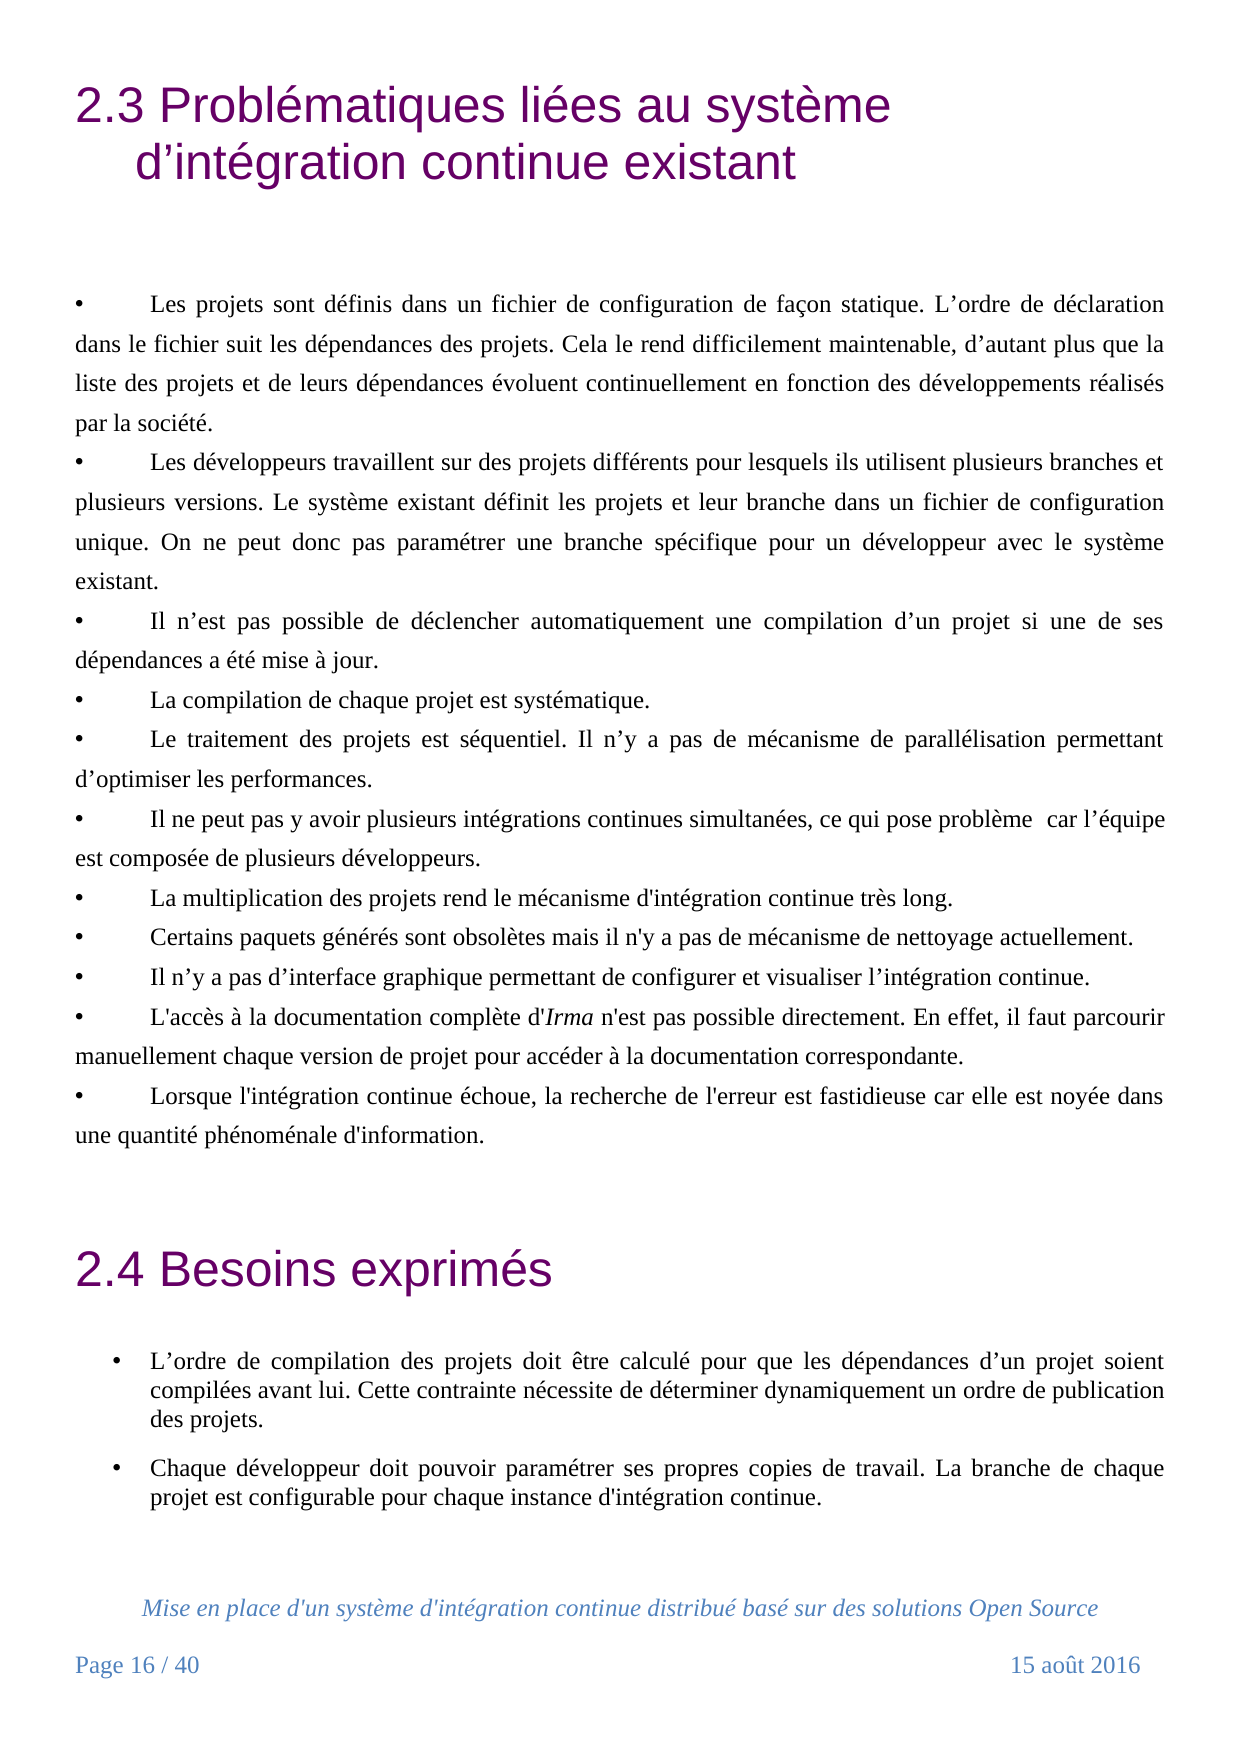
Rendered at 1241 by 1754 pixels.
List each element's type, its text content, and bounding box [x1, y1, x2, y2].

list L’ordre de compilation des projets doit être calculé pour que les dépendances d’un projet soient compilées avant lui. Cette contrainte nécessite de déterminer dynamiquement un ordre de publication des projets. [112, 1346, 1165, 1432]
list Le traitement des projets est séquentiel. Il n’y a pas de mécanisme de parallélisation permettant d’optimiser les performances. [75, 724, 1165, 793]
list Lorsque l'intégration continue échoue, la recherche de l'erreur est fastidieuse car elle est noyée dans une quantité phénoménale d'information. [75, 1081, 1165, 1149]
subtitle Problématiques liées au système d’intégration continue existant [75, 75, 1165, 190]
list La compilation de chaque projet est systématique. [75, 685, 1165, 714]
list Certains paquets générés sont obsolètes mais il n'y a pas de mécanisme de nettoyage actuellement. [75, 922, 1165, 951]
list L'accès à la documentation complète d'Irma n'est pas possible directement. En effet, il faut parcourir manuellement chaque version de projet pour accéder à la documentation correspondante. [75, 1002, 1165, 1070]
list Il n’est pas possible de déclencher automatiquement une compilation d’un projet si une de ses dépendances a été mise à jour. [75, 606, 1165, 674]
list Il n’y a pas d’interface graphique permettant de configurer et visualiser l’intégration continue. [75, 962, 1165, 991]
list Les projets sont définis dans un fichier de configuration de façon statique. L’ordre de déclaration dans le fichier suit les dépendances des projets. Cela le rend difficilement maintenable, d’autant plus que la liste des projets et de leurs dépendances évoluent continuellement en fonction des développements réalisés par la société. [75, 289, 1165, 437]
list Il ne peut pas y avoir plusieurs intégrations continues simultanées, ce qui pose problème car l’équipe est composée de plusieurs développeurs. [75, 804, 1165, 872]
list Les développeurs travaillent sur des projets différents pour lesquels ils utilisent plusieurs branches et plusieurs versions. Le système existant définit les projets et leur branche dans un fichier de configuration unique. On ne peut donc pas paramétrer une branche spécifique pour un développeur avec le système existant. [75, 447, 1165, 595]
list Chaque développeur doit pouvoir paramétrer ses propres copies de travail. La branche de chaque projet est configurable pour chaque instance d'intégration continue. [112, 1453, 1165, 1511]
list La multiplication des projets rend le mécanisme d'intégration continue très long. [75, 883, 1165, 912]
subtitle Besoins exprimés [75, 1239, 1165, 1297]
